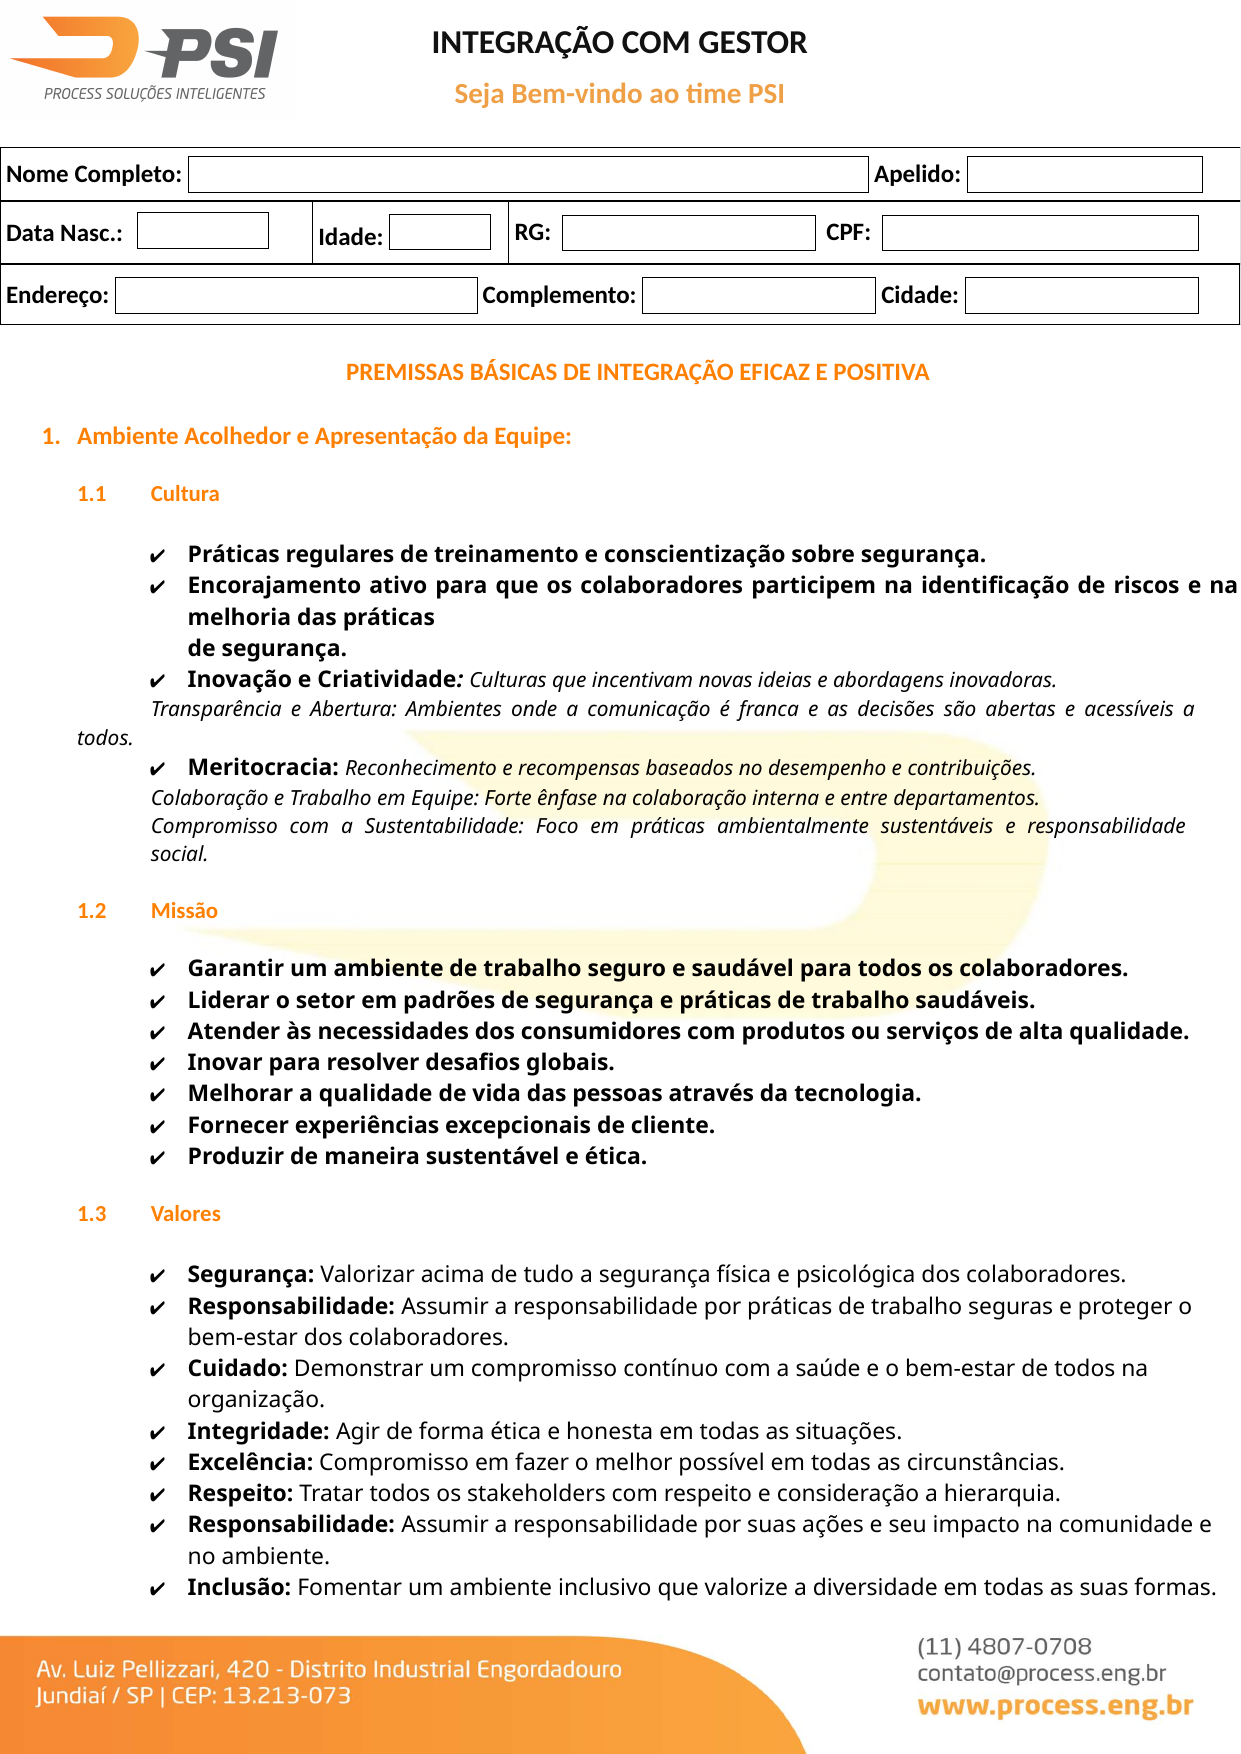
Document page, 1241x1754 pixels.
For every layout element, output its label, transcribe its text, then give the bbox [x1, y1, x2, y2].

table_header Nome Completo: Apelido: [1, 148, 1240, 200]
text 1.1 Cultura [41, 479, 1199, 507]
list Fornecer experiências excepcionais de cliente. [150, 1109, 1240, 1140]
table_header RG: CPF: [509, 202, 1240, 263]
picture [177, 868, 1064, 896]
list PREMISSAS BÁSICAS DE INTEGRAÇÃO EFICAZ E POSITIVA [77, 356, 1199, 386]
list Melhorar a qualidade de vida das pessoas através da tecnologia. [150, 1077, 1240, 1109]
table_header Data Nasc.: [1, 202, 312, 263]
text Transparência e Abertura: Ambientes onde a comunicação é franca e as decisões são abertas e acessíveis a todos. [41, 694, 1199, 751]
text 1.3 Valores [41, 1199, 1199, 1227]
table_header Idade: [313, 202, 508, 263]
list Respeito: Tratar todos os stakeholders com respeito e consideração a hierarquia. [150, 1477, 1240, 1508]
list Meritocracia: Reconhecimento e recompensas baseados no desempenho e contribuições. [150, 751, 1240, 783]
list Inclusão: Fomentar um ambiente inclusivo que valorize a diversidade em todas as suas formas. [150, 1571, 1240, 1602]
picture [0, 0, 296, 119]
list de segurança. [150, 632, 1240, 663]
list Inovar para resolver desafios globais. [150, 1046, 1240, 1077]
list Responsabilidade: Assumir a responsabilidade por práticas de trabalho seguras e proteger o bem-estar dos colaboradores. [150, 1290, 1240, 1352]
list Liderar o setor em padrões de segurança e práticas de trabalho saudáveis. [150, 984, 1240, 1015]
list Garantir um ambiente de trabalho seguro e saudável para todos os colaboradores. [150, 952, 1240, 984]
list Encorajamento ativo para que os colaboradores participem na identificação de riscos e na melhoria das práticas [150, 569, 1240, 632]
text Compromisso com a Sustentabilidade: Foco em práticas ambientalmente sustentáveis e responsabilidade social. [41, 811, 1199, 868]
text Colaboração e Trabalho em Equipe: Forte ênfase na colaboração interna e entre departamentos. [41, 783, 1199, 811]
list Práticas regulares de treinamento e conscientização sobre segurança. [150, 538, 1240, 569]
text 1.2 Missão [41, 896, 1199, 924]
list Integridade: Agir de forma ética e honesta em todas as situações. [150, 1415, 1240, 1446]
list Excelência: Compromisso em fazer o melhor possível em todas as circunstâncias. [150, 1446, 1240, 1477]
list Segurança: Valorizar acima de tudo a segurança física e psicológica dos colaboradores. [150, 1258, 1240, 1290]
list Responsabilidade: Assumir a responsabilidade por suas ações e seu impacto na comunidade e no ambiente. [150, 1508, 1240, 1571]
list Cuidado: Demonstrar um compromisso contínuo com a saúde e o bem-estar de todos na organização. [150, 1352, 1240, 1415]
list Produzir de maneira sustentável e ética. [150, 1140, 1240, 1171]
list Atender às necessidades dos consumidores com produtos ou serviços de alta qualidade. [150, 1015, 1240, 1046]
text 1. Ambiente Acolhedor e Apresentação da Equipe: [41, 420, 1199, 451]
picture [177, 924, 1064, 952]
picture [0, 1635, 1241, 1754]
list Inovação e Criatividade: Culturas que incentivam novas ideias e abordagens inovadoras. [150, 663, 1240, 694]
table_header Endereço: Complemento: Cidade: [1, 265, 1239, 324]
